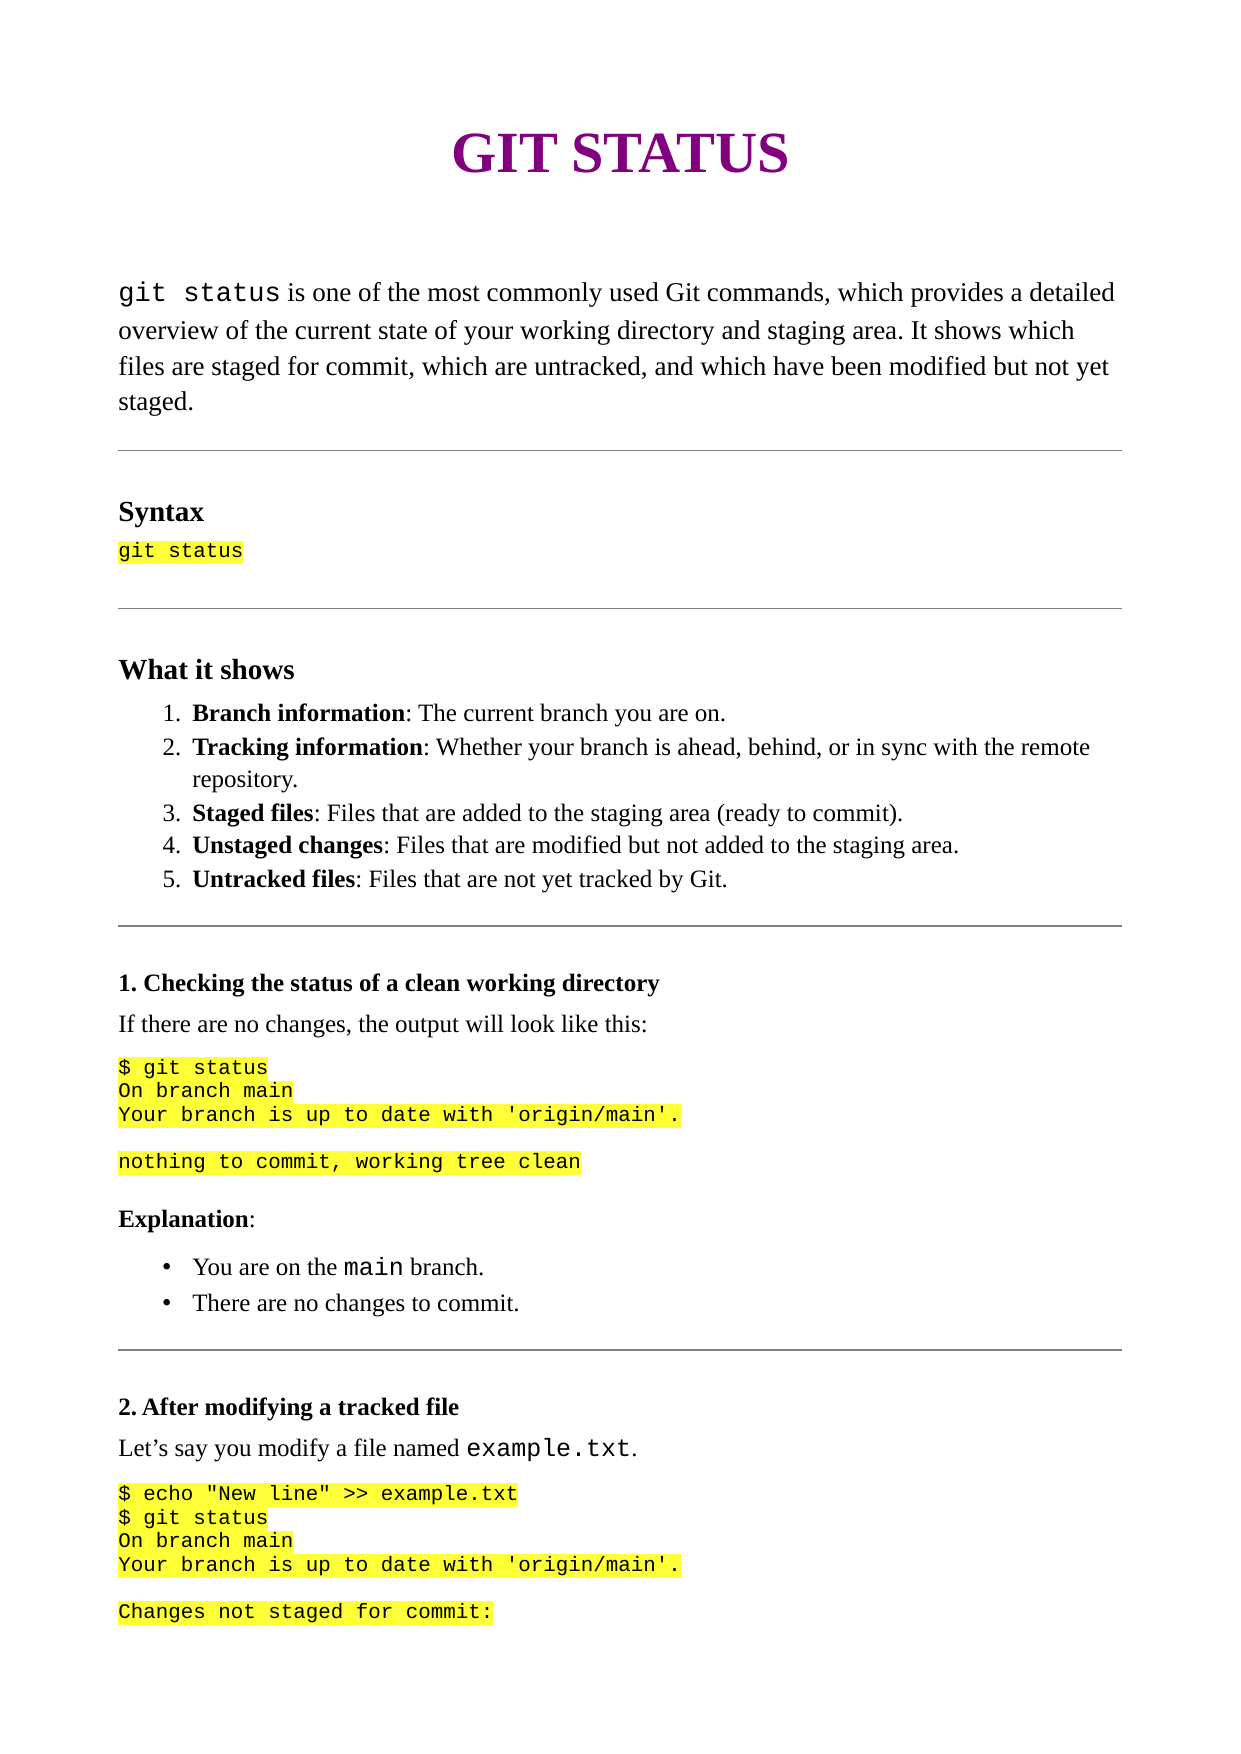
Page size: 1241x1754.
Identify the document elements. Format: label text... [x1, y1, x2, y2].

text Explanation: [118, 1204, 1122, 1233]
list Unstaged changes: Files that are modified but not added to the staging area. [162, 831, 1122, 859]
list Staged files: Files that are added to the staging area (ready to commit). [162, 798, 1122, 826]
list There are no changes to commit. [162, 1288, 1122, 1316]
text $ git status [118, 1057, 1122, 1081]
text GIT STATUS [118, 118, 1122, 185]
text If there are no changes, the output will look like this: [118, 1009, 1122, 1038]
text nothing to commit, working tree clean [118, 1151, 1122, 1175]
subtitle Syntax [118, 494, 1122, 528]
text On branch main [118, 1081, 1122, 1104]
text Your branch is up to date with 'origin/main'. [118, 1104, 1122, 1128]
text Changes not staged for commit: [118, 1601, 1122, 1625]
subtitle What it shows [118, 652, 1122, 686]
subtitle 1. Checking the status of a clean working directory [118, 968, 1122, 997]
list Tracking information: Whether your branch is ahead, behind, or in sync with the remote repository. [162, 732, 1122, 793]
text On branch main [118, 1531, 1122, 1554]
text git status is one of the most commonly used Git commands, which provides a detailed overview of the current state of your working directory and staging area. It shows which files are staged for commit, which are untracked, and which have been modified but not yet staged. [118, 276, 1122, 416]
list You are on the main branch. [162, 1252, 1122, 1283]
text Your branch is up to date with 'origin/main'. [118, 1554, 1122, 1578]
text $ git status [118, 1507, 1122, 1531]
list Untracked files: Files that are not yet tracked by Git. [162, 864, 1122, 892]
text git status [118, 541, 1122, 564]
text Let’s say you modify a file named example.txt. [118, 1433, 1122, 1464]
subtitle 2. After modifying a tracked file [118, 1392, 1122, 1421]
text $ echo "New line" >> example.txt [118, 1483, 1122, 1507]
list Branch information: The current branch you are on. [162, 698, 1122, 727]
